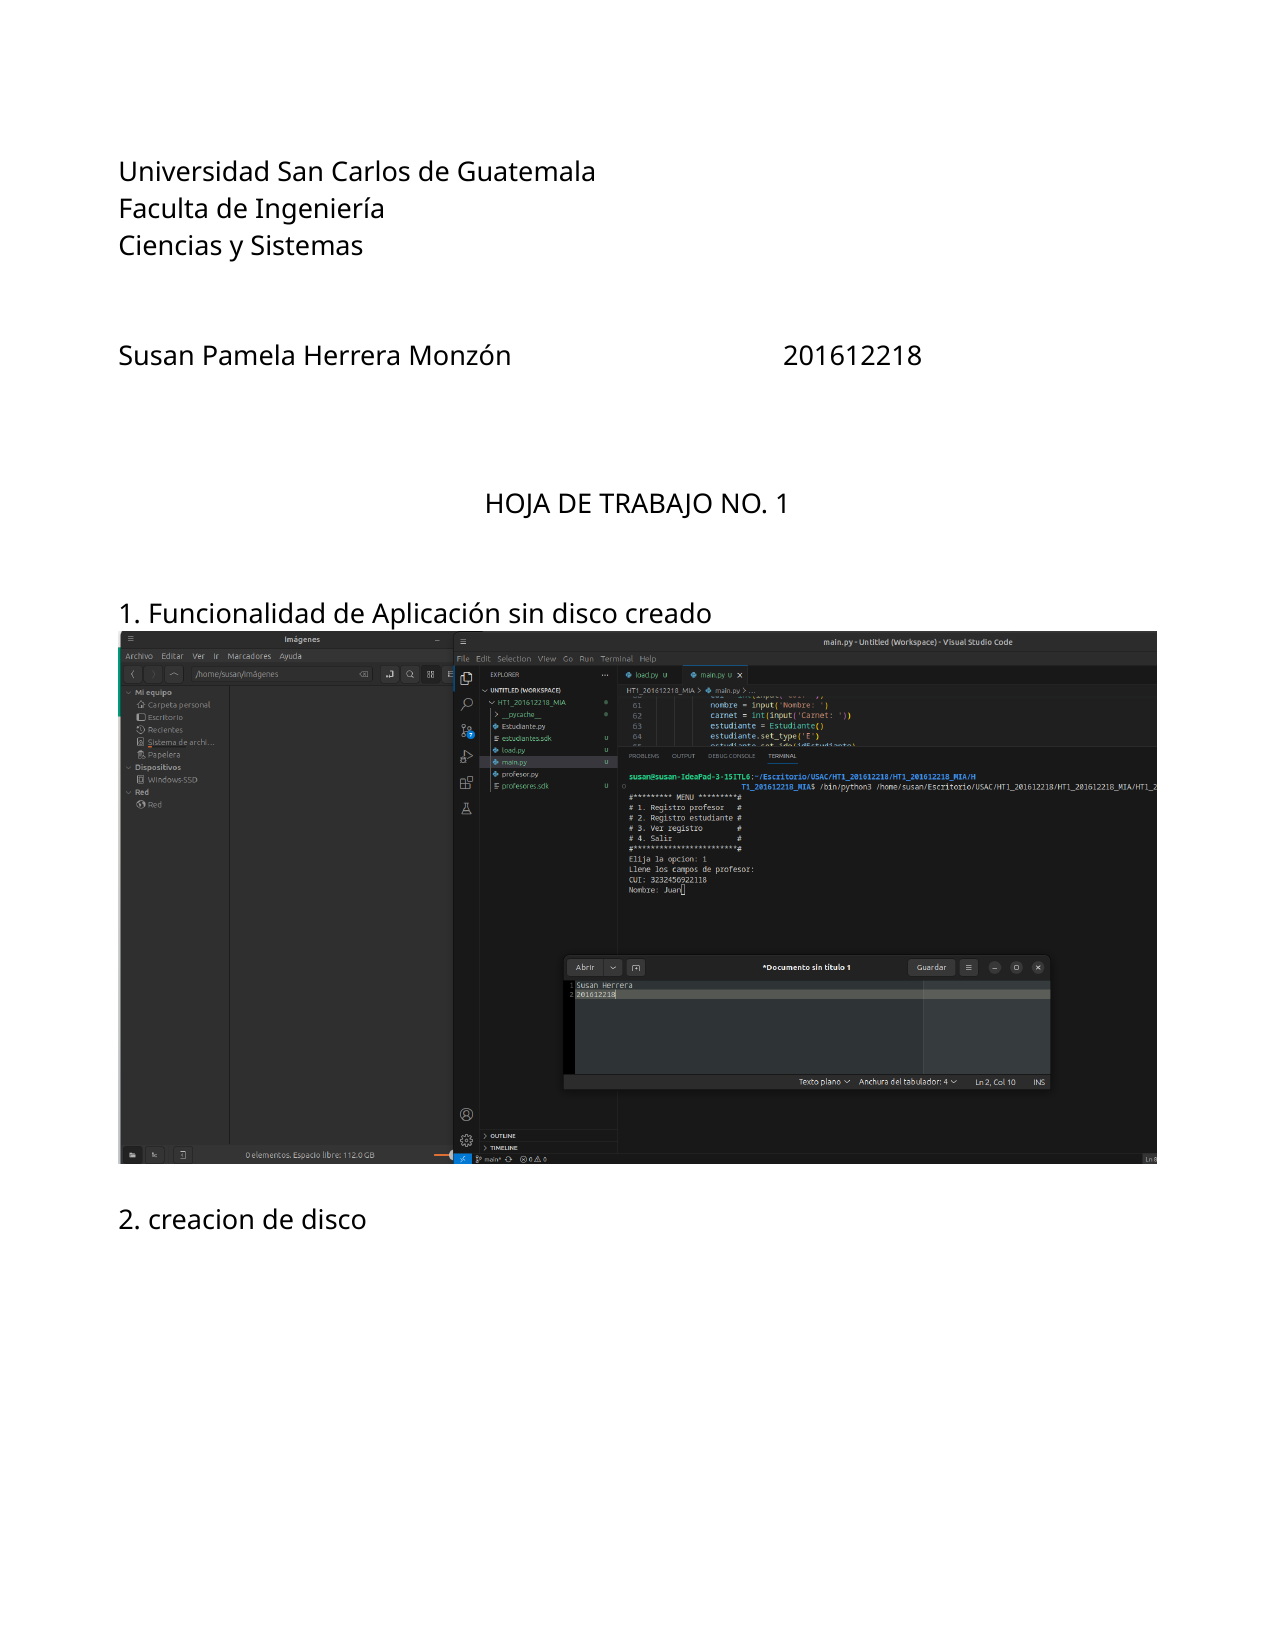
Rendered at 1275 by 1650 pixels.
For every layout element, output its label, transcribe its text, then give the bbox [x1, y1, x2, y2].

text 1. Funcionalidad de Aplicación sin disco creado [118, 595, 1157, 631]
text Universidad San Carlos de Guatemala Faculta de Ingeniería Ciencias y Sistemas [118, 152, 1157, 263]
text 2. creacion de disco [118, 1164, 1157, 1237]
text Susan Pamela Herrera Monzón 201612218 [118, 337, 1157, 373]
picture [118, 631, 1157, 1164]
text HOJA DE TRABAJO NO. 1 [118, 484, 1157, 521]
